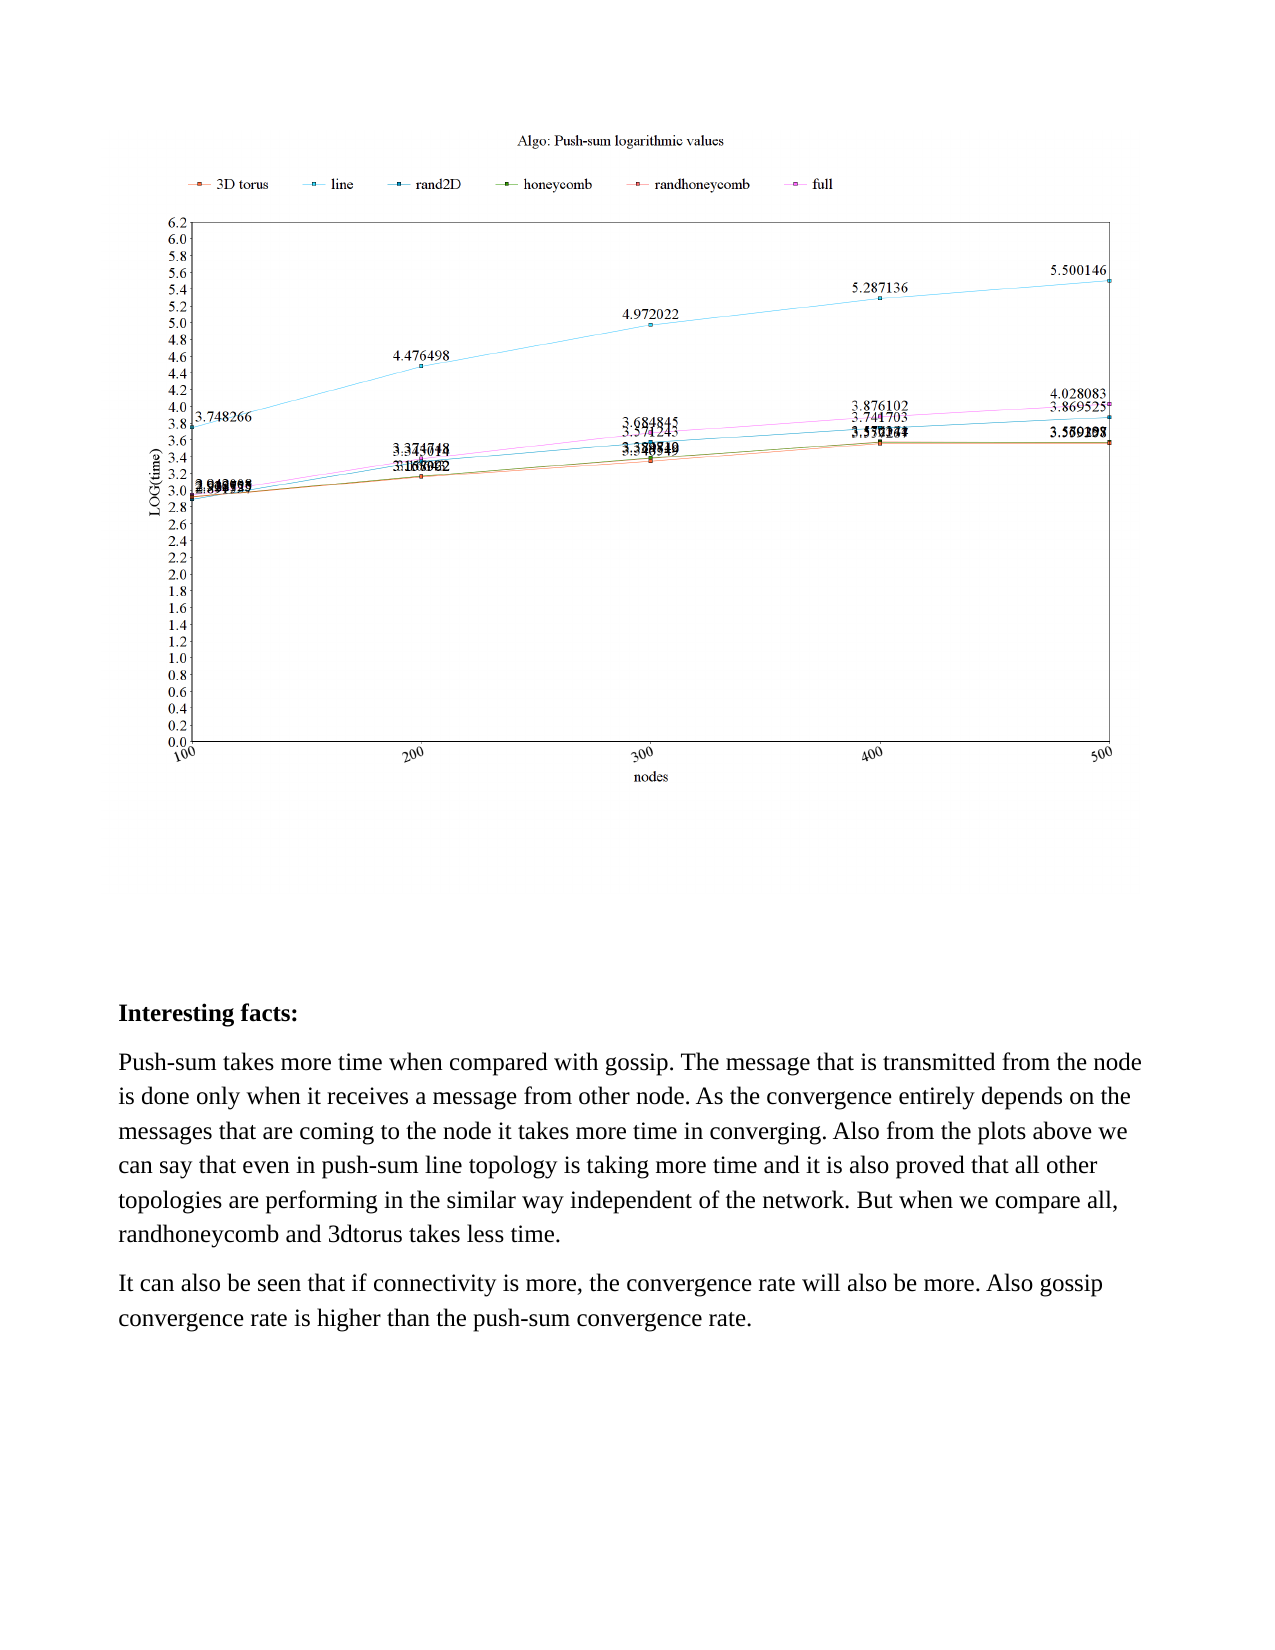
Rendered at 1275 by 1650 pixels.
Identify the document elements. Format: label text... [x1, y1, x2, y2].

text It can also be seen that if connectivity is more, the convergence rate will also be more. Also gossip convergence rate is higher than the push-sum convergence rate. [118, 1268, 1157, 1332]
picture [101, 130, 1140, 894]
text Push-sum takes more time when compared with gossip. The message that is transmitted from the node is done only when it receives a message from other node. As the convergence entirely depends on the messages that are coming to the node it takes more time in converging. Also from the plots above we can say that even in push-sum line topology is taking more time and it is also proved that all other topologies are performing in the similar way independent of the network. But when we compare all, randhoneycomb and 3dtorus takes less time. [118, 1047, 1157, 1248]
text Interesting facts: [118, 998, 1157, 1027]
